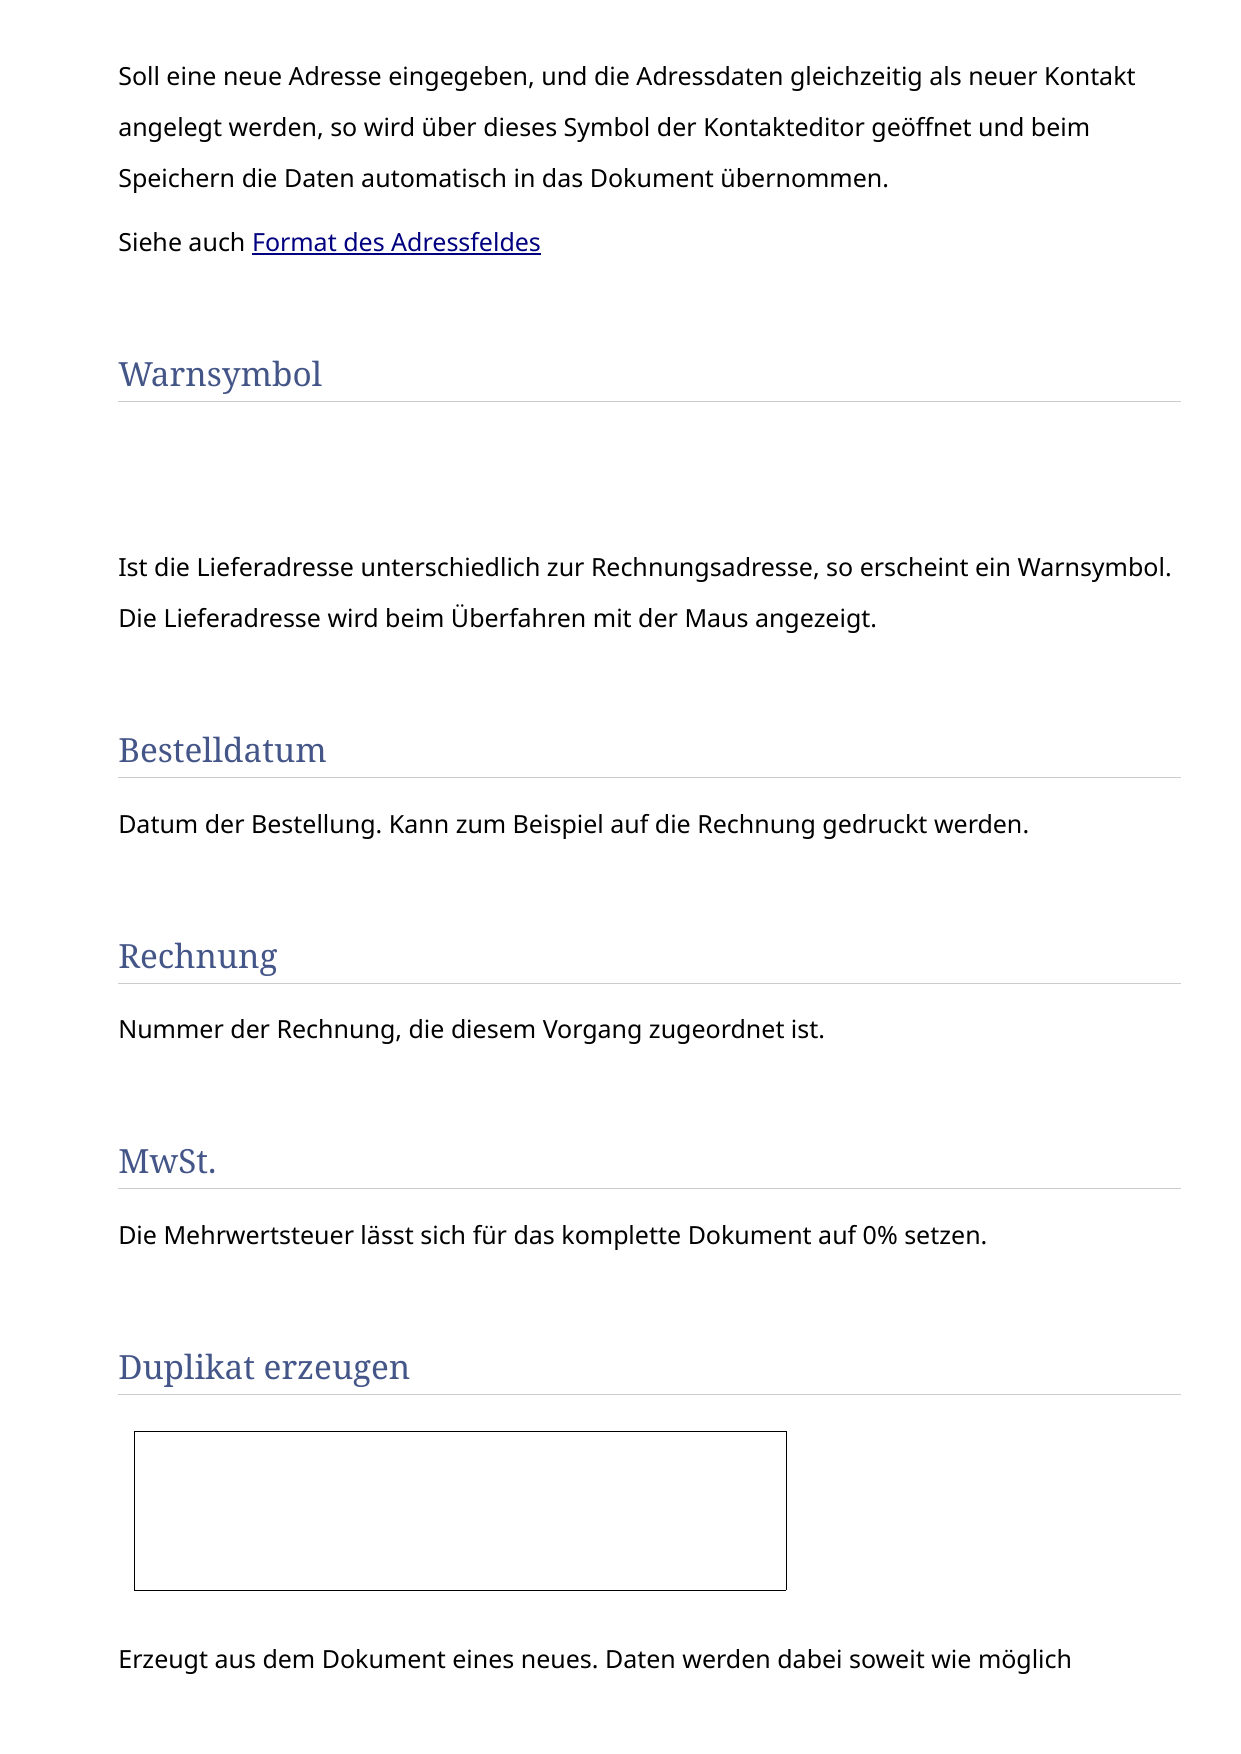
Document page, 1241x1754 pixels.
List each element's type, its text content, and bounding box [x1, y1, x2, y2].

text Erzeugt aus dem Dokument eines neues. Daten werden dabei soweit wie möglich [118, 1642, 1181, 1676]
text Siehe auch Format des Adressfeldes [118, 225, 1181, 259]
subtitle Bestelldatum [118, 727, 1181, 777]
subtitle MwSt. [118, 1138, 1181, 1188]
text Soll eine neue Adresse eingegeben, und die Adressdaten gleichzeitig als neuer Kontakt angelegt werden, so wird über dieses Symbol der Kontakteditor geöffnet und beim Speichern die Daten automatisch in das Dokument übernommen. [118, 59, 1181, 195]
subtitle Rechnung [118, 932, 1181, 983]
text Die Mehrwertsteuer lässt sich für das komplette Dokument auf 0% setzen. [118, 1218, 1181, 1252]
subtitle Duplikat erzeugen [118, 1344, 1181, 1394]
text Ist die Lieferadresse unterschiedlich zur Rechnungsadresse, so erscheint ein Warnsymbol. Die Lieferadresse wird beim Überfahren mit der Maus angezeigt. [118, 550, 1181, 635]
text Nummer der Rechnung, die diesem Vorgang zugeordnet ist. [118, 1012, 1181, 1046]
text Datum der Bestellung. Kann zum Beispiel auf die Rechnung gedruckt werden. [118, 806, 1181, 841]
subtitle Warnsymbol [118, 351, 1181, 401]
